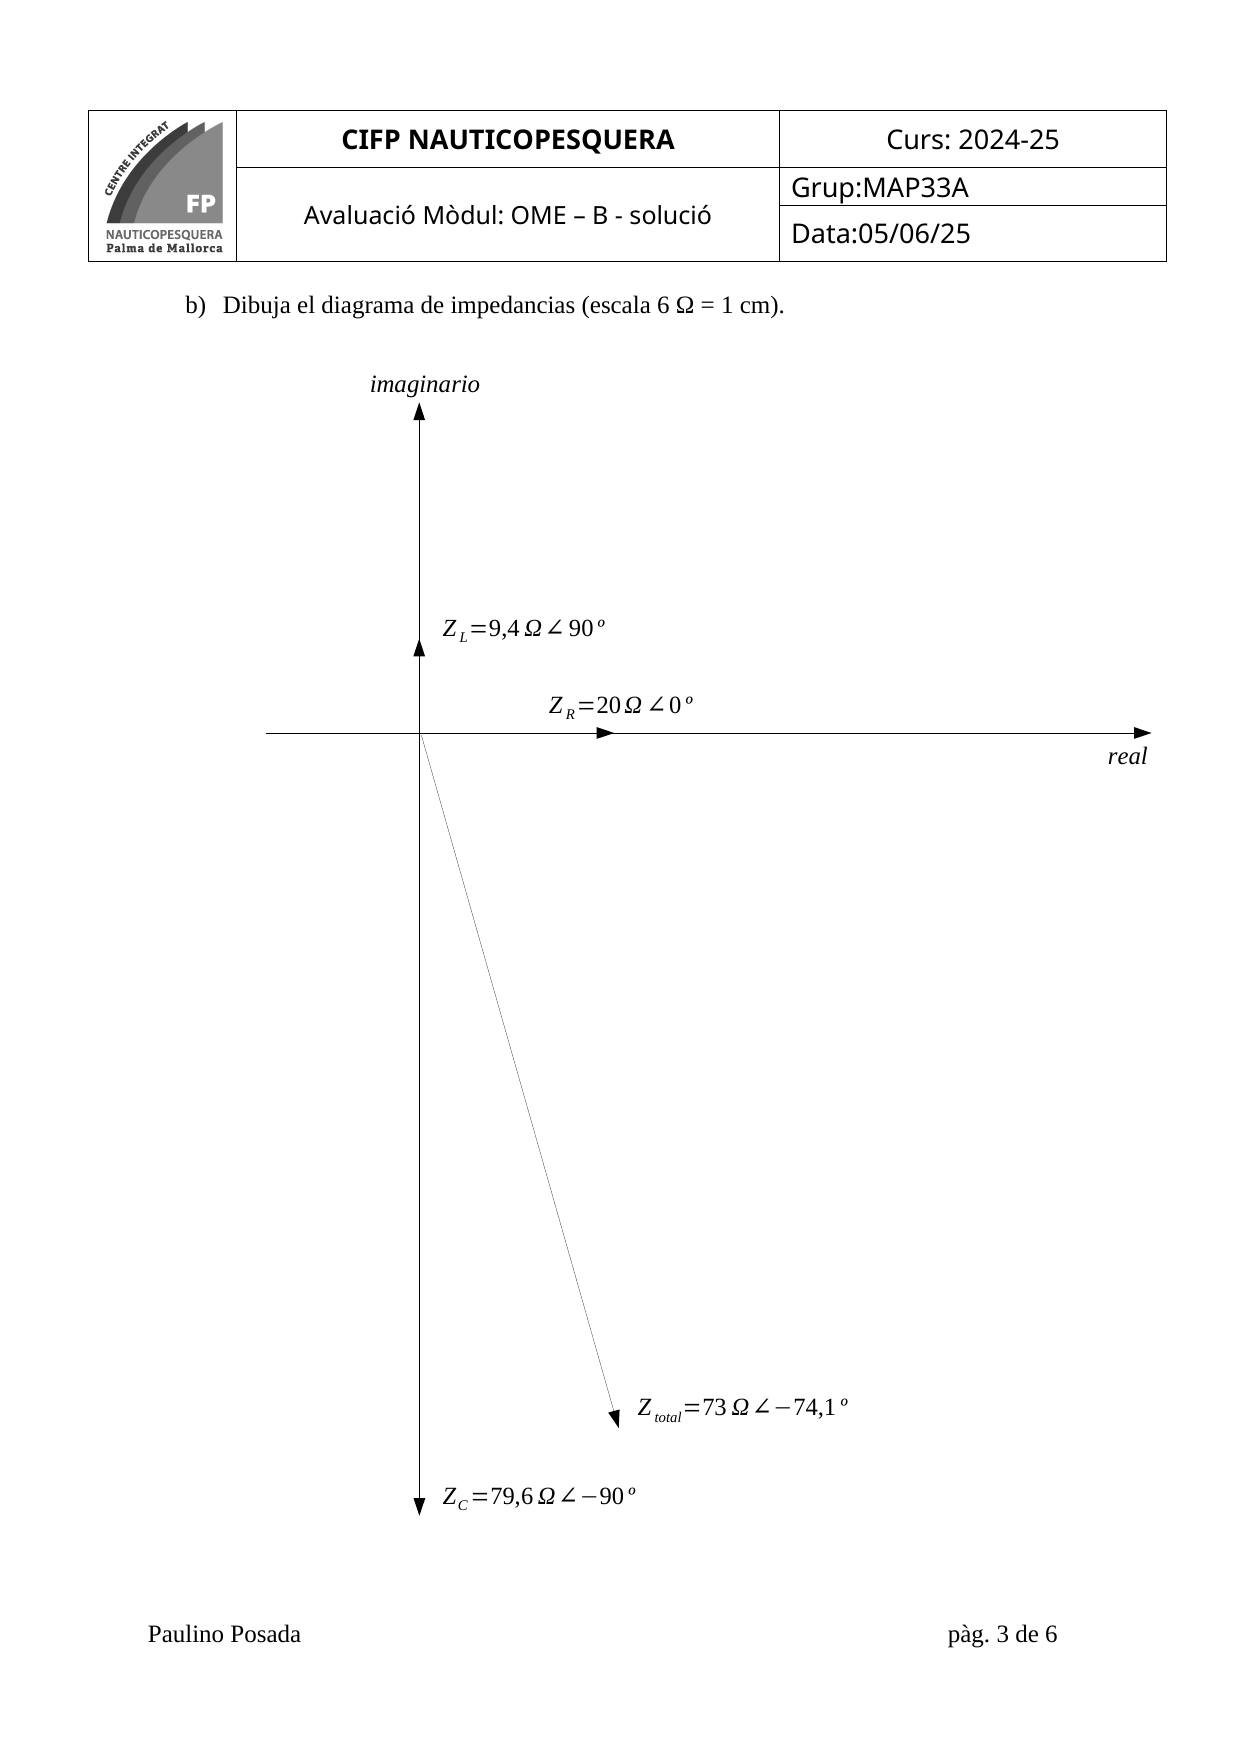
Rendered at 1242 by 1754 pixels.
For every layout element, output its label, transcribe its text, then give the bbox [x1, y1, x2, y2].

list Dibuja el diagrama de impedancias (escala 6 Ω = 1 cm). [185, 290, 1094, 319]
picture [100, 111, 229, 260]
